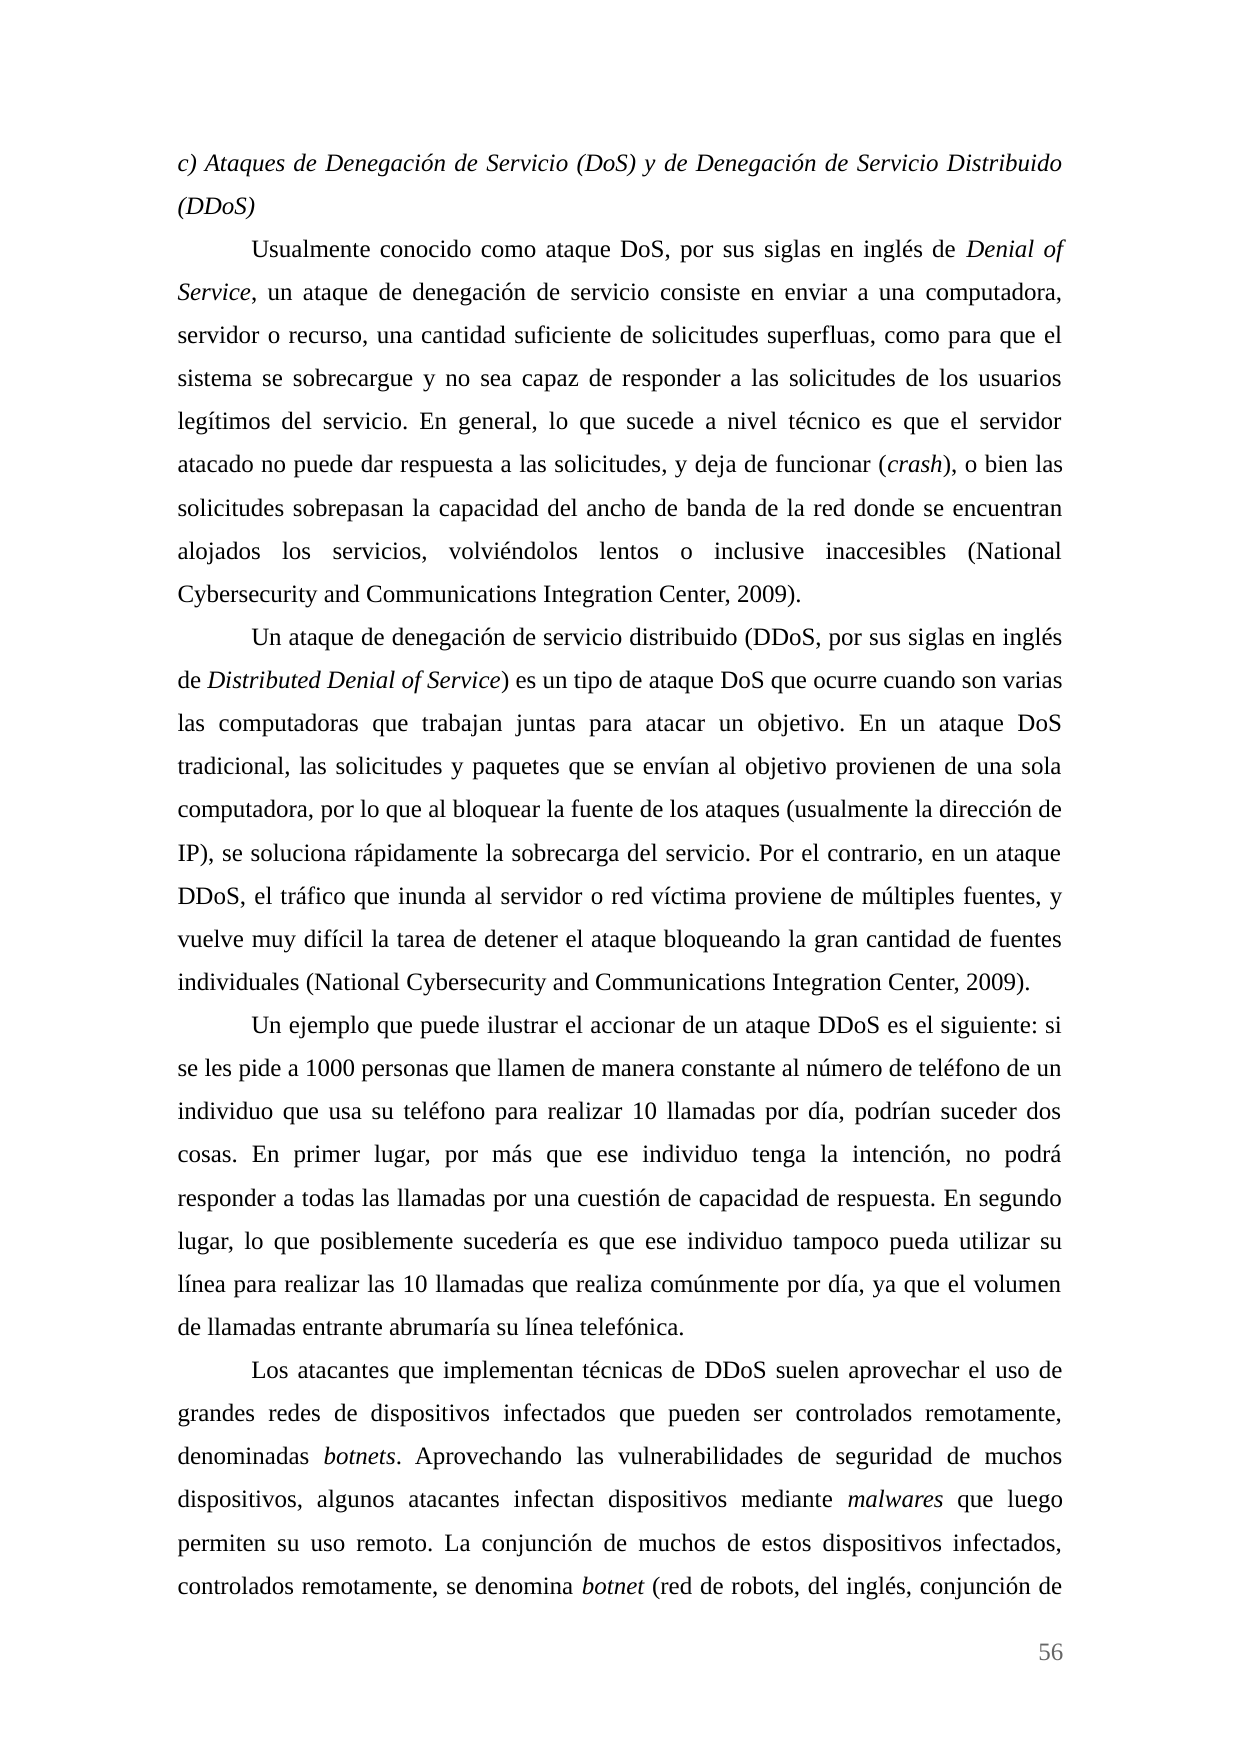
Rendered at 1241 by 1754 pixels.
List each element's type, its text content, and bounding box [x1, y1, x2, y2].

text Un ataque de denegación de servicio distribuido (DDoS, por sus siglas en inglés de Distributed Denial of Service) es un tipo de ataque DoS que ocurre cuando son varias las computadoras que trabajan juntas para atacar un objetivo. En un ataque DoS tradicional, las solicitudes y paquetes que se envían al objetivo provienen de una sola computadora, por lo que al bloquear la fuente de los ataques (usualmente la dirección de IP), se soluciona rápidamente la sobrecarga del servicio. Por el contrario, en un ataque DDoS, el tráfico que inunda al servidor o red víctima proviene de múltiples fuentes, y vuelve muy difícil la tarea de detener el ataque bloqueando la gran cantidad de fuentes individuales (National Cybersecurity and Communications Integration Center, 2009). [177, 622, 1063, 996]
text Usualmente conocido como ataque DoS, por sus siglas en inglés de Denial of Service, un ataque de denegación de servicio consiste en enviar a una computadora, servidor o recurso, una cantidad suficiente de solicitudes superfluas, como para que el sistema se sobrecargue y no sea capaz de responder a las solicitudes de los usuarios legítimos del servicio. En general, lo que sucede a nivel técnico es que el servidor atacado no puede dar respuesta a las solicitudes, y deja de funcionar (crash), o bien las solicitudes sobrepasan la capacidad del ancho de banda de la red donde se encuentran alojados los servicios, volviéndolos lentos o inclusive inaccesibles (National Cybersecurity and Communications Integration Center, 2009). [177, 234, 1063, 608]
text Los atacantes que implementan técnicas de DDoS suelen aprovechar el uso de grandes redes de dispositivos infectados que pueden ser controlados remotamente, denominadas botnets. Aprovechando las vulnerabilidades de seguridad de muchos dispositivos, algunos atacantes infectan dispositivos mediante malwares que luego permiten su uso remoto. La conjunción de muchos de estos dispositivos infectados, controlados remotamente, se denomina botnet (red de robots, del inglés, conjunción de [177, 1355, 1063, 1599]
text Un ejemplo que puede ilustrar el accionar de un ataque DDoS es el siguiente: si se les pide a 1000 personas que llamen de manera constante al número de teléfono de un individuo que usa su teléfono para realizar 10 llamadas por día, podrían suceder dos cosas. En primer lugar, por más que ese individuo tenga la intención, no podrá responder a todas las llamadas por una cuestión de capacidad de respuesta. En segundo lugar, lo que posiblemente sucedería es que ese individuo tampoco pueda utilizar su línea para realizar las 10 llamadas que realiza comúnmente por día, ya que el volumen de llamadas entrante abrumaría su línea telefónica. [177, 1010, 1063, 1341]
text c) Ataques de Denegación de Servicio (DoS) y de Denegación de Servicio Distribuido (DDoS) [177, 148, 1063, 219]
